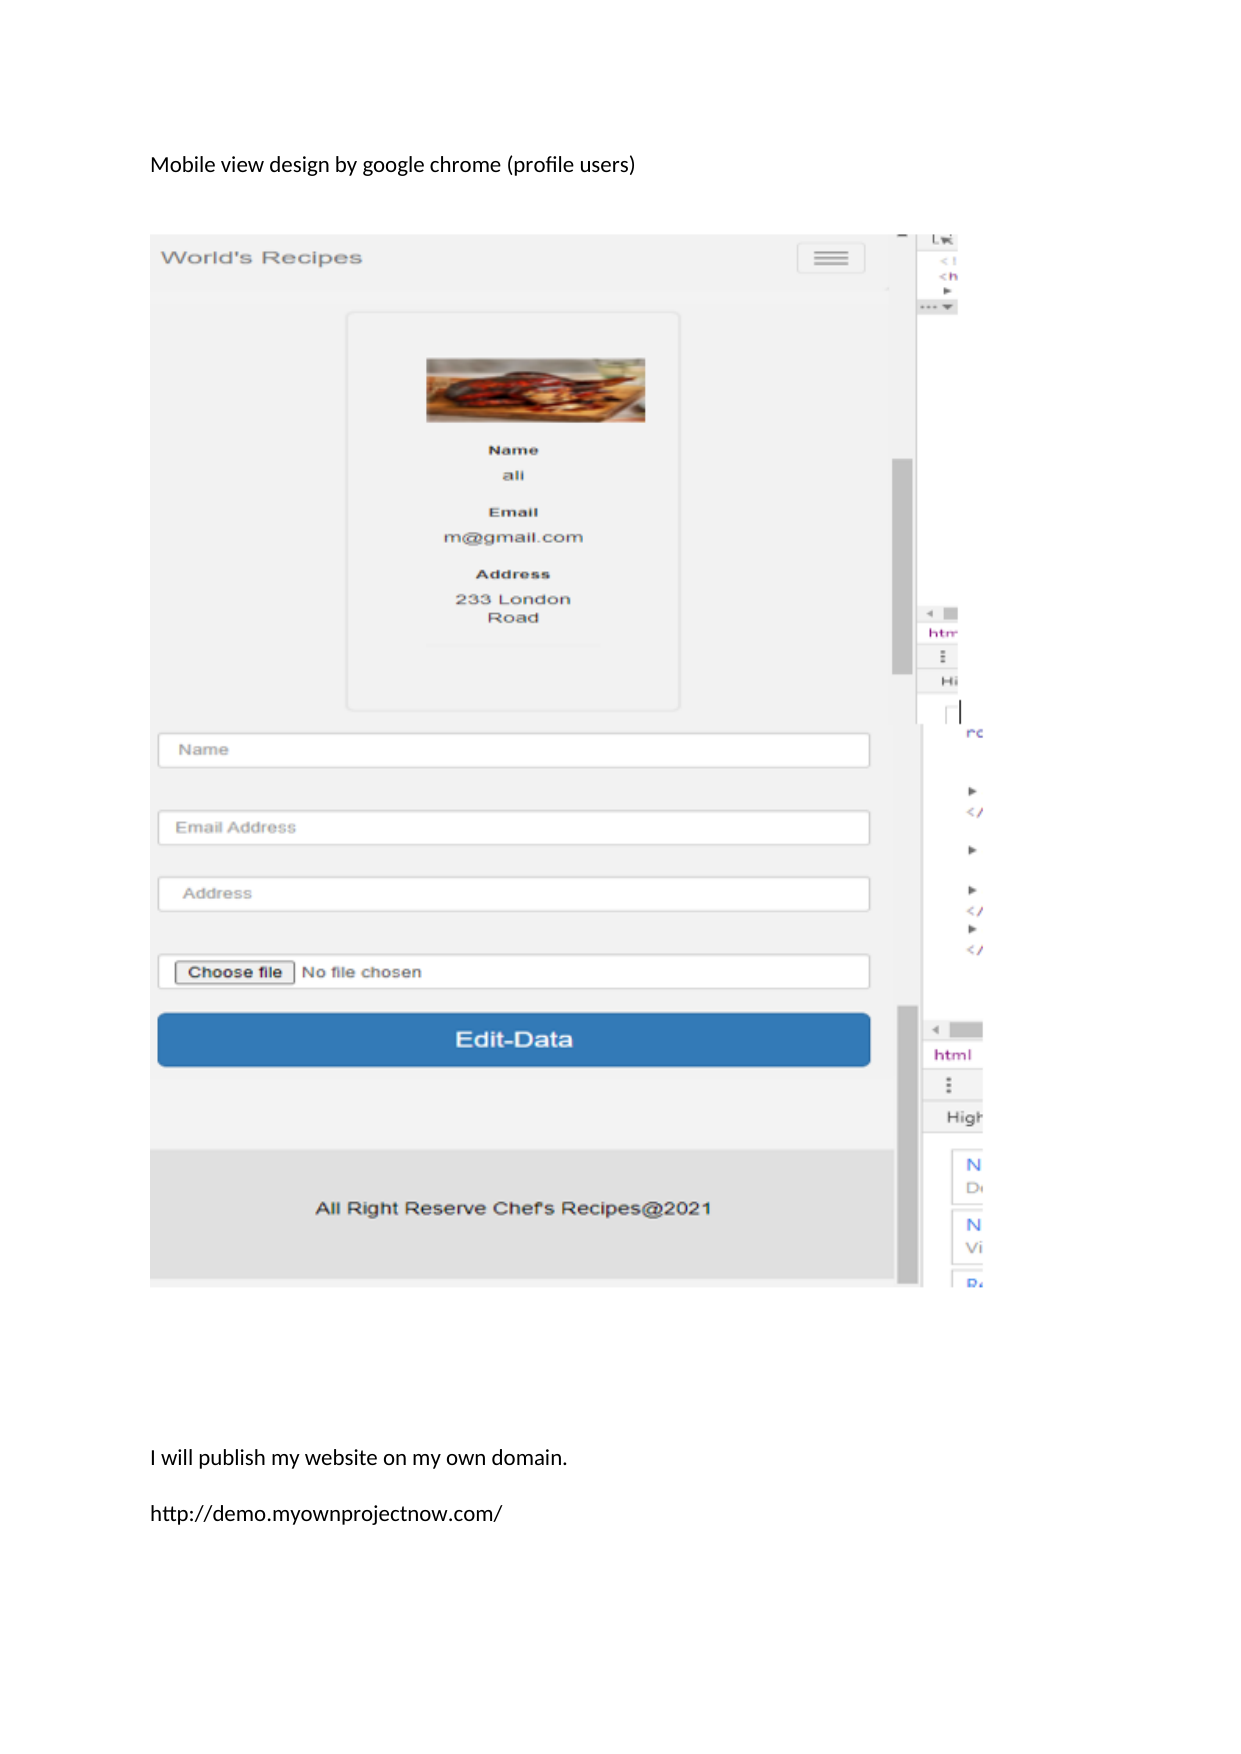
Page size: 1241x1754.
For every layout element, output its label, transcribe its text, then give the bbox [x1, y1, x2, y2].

text http://demo.myownprojectnow.com/ [150, 1499, 1090, 1527]
text Mobile view design by google chrome (profile users) [150, 150, 1090, 178]
text I will publish my website on my own domain. [150, 1443, 1090, 1471]
